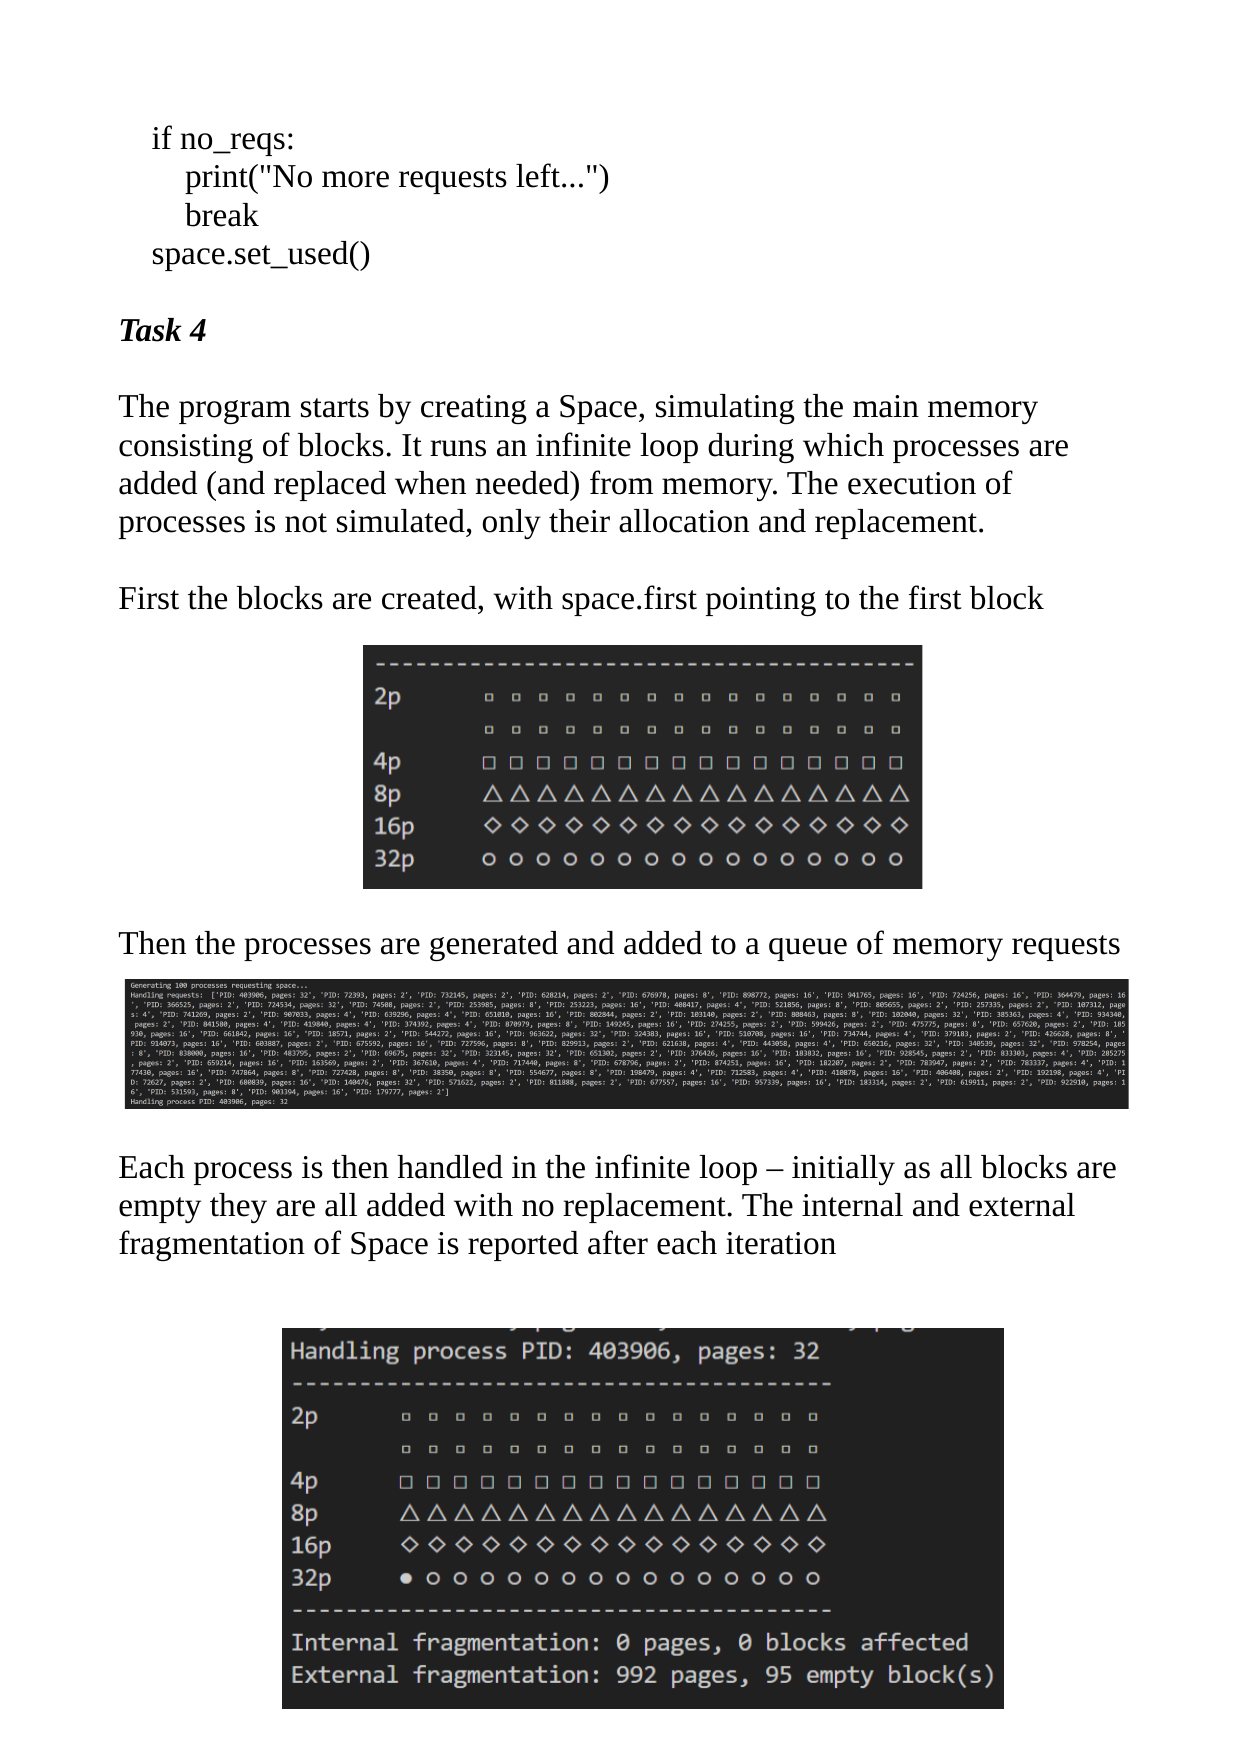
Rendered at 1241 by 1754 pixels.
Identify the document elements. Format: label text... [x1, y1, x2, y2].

text space.set_used() [118, 233, 1122, 271]
picture [124, 979, 1129, 1109]
text First the blocks are created, with space.first pointing to the first block [118, 578, 1122, 616]
text Each process is then handled in the infinite loop – initially as all blocks are empty they are all added with no replacement. The internal and external fragmentation of Space is reported after each iteration [118, 1147, 1122, 1262]
text break [118, 195, 1122, 233]
picture [282, 1328, 1004, 1709]
picture [363, 645, 923, 889]
text Task 4 [118, 310, 1122, 348]
text Then the processes are generated and added to a queue of memory requests [118, 923, 1122, 961]
text if no_reqs: [118, 118, 1122, 156]
text print("No more requests left...") [118, 156, 1122, 195]
text The program starts by creating a Space, simulating the main memory consisting of blocks. It runs an infinite loop during which processes are added (and replaced when needed) from memory. The execution of processes is not simulated, only their allocation and replacement. [118, 386, 1122, 540]
